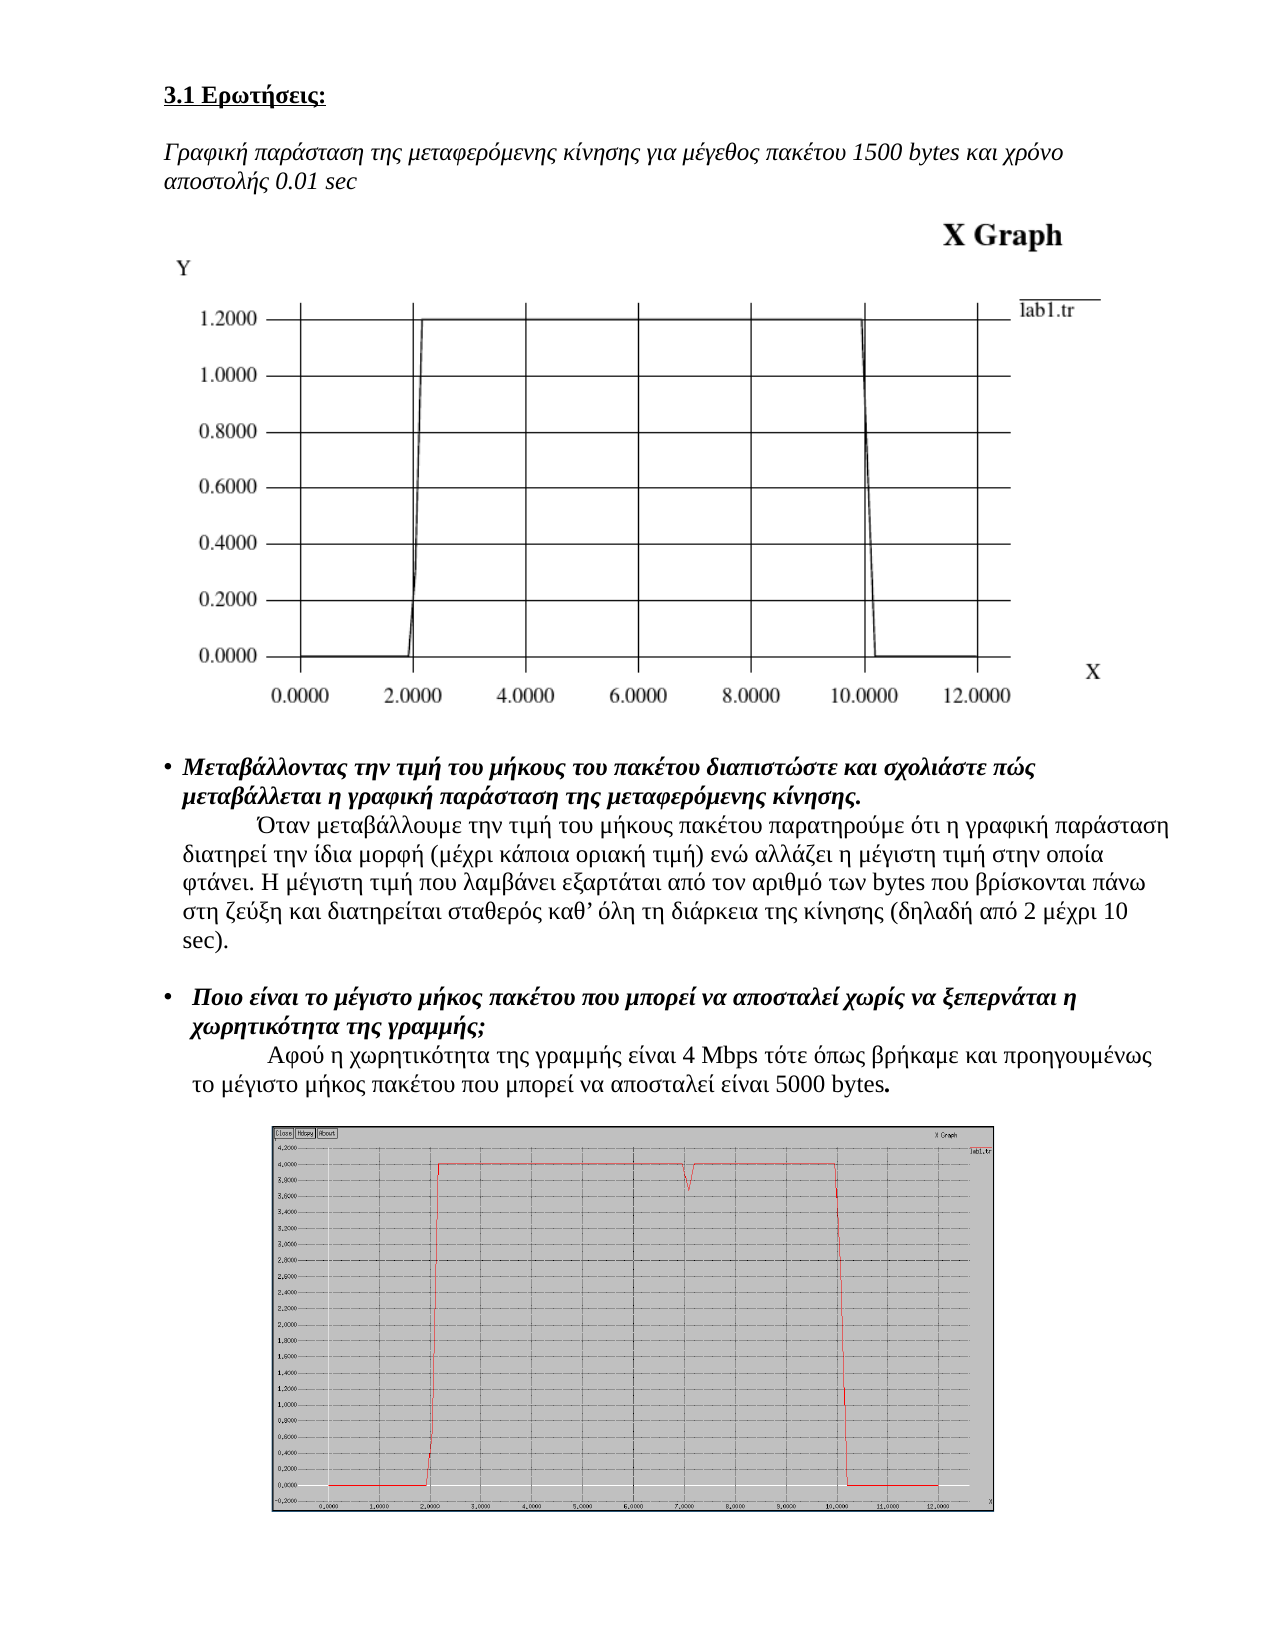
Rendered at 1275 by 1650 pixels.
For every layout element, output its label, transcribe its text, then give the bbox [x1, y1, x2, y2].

list Όταν μεταβάλλουμε την τιμή του μήκους πακέτου παρατηρούμε ότι η γραφική παράσταση διατηρεί την ίδια μορφή (μέχρι κάποια οριακή τιμή) ενώ αλλάζει η μέγιστη τιμή στην οποία φτάνει. Η μέγιστη τιμή που λαμβάνει εξαρτάται από τον αριθμό των bytes που βρίσκονται πάνω στη ζεύξη και διατηρείται σταθερός καθ’ όλη τη διάρκεια της κίνησης (δηλαδή από 2 μέχρι 10 sec). [164, 810, 1177, 954]
list Αφού η χωρητικότητα της γραμμής είναι 4 Mbps τότε όπως βρήκαμε και προηγουμένως το μέγιστο μήκος πακέτου που μπορεί να αποσταλεί είναι 5000 bytes. [164, 1040, 1177, 1097]
picture [150, 195, 1116, 753]
list Μεταβάλλοντας την τιμή του μήκους του πακέτου διαπιστώστε και σχολιάστε πώς μεταβάλλεται η γραφική παράσταση της μεταφερόμενης κίνησης. [164, 195, 1177, 810]
text Γραφική παράσταση της μεταφερόμενης κίνησης για μέγεθος πακέτου 1500 bytes και χρόνο αποστολής 0.01 sec [89, 137, 1177, 195]
picture [271, 1126, 995, 1512]
list 3.1 Ερωτήσεις: [164, 80, 1177, 109]
list Ποιο είναι το μέγιστο μήκος πακέτου που μπορεί να αποσταλεί χωρίς να ξεπερνάται η χωρητικότητα της γραμμής; [164, 982, 1177, 1040]
